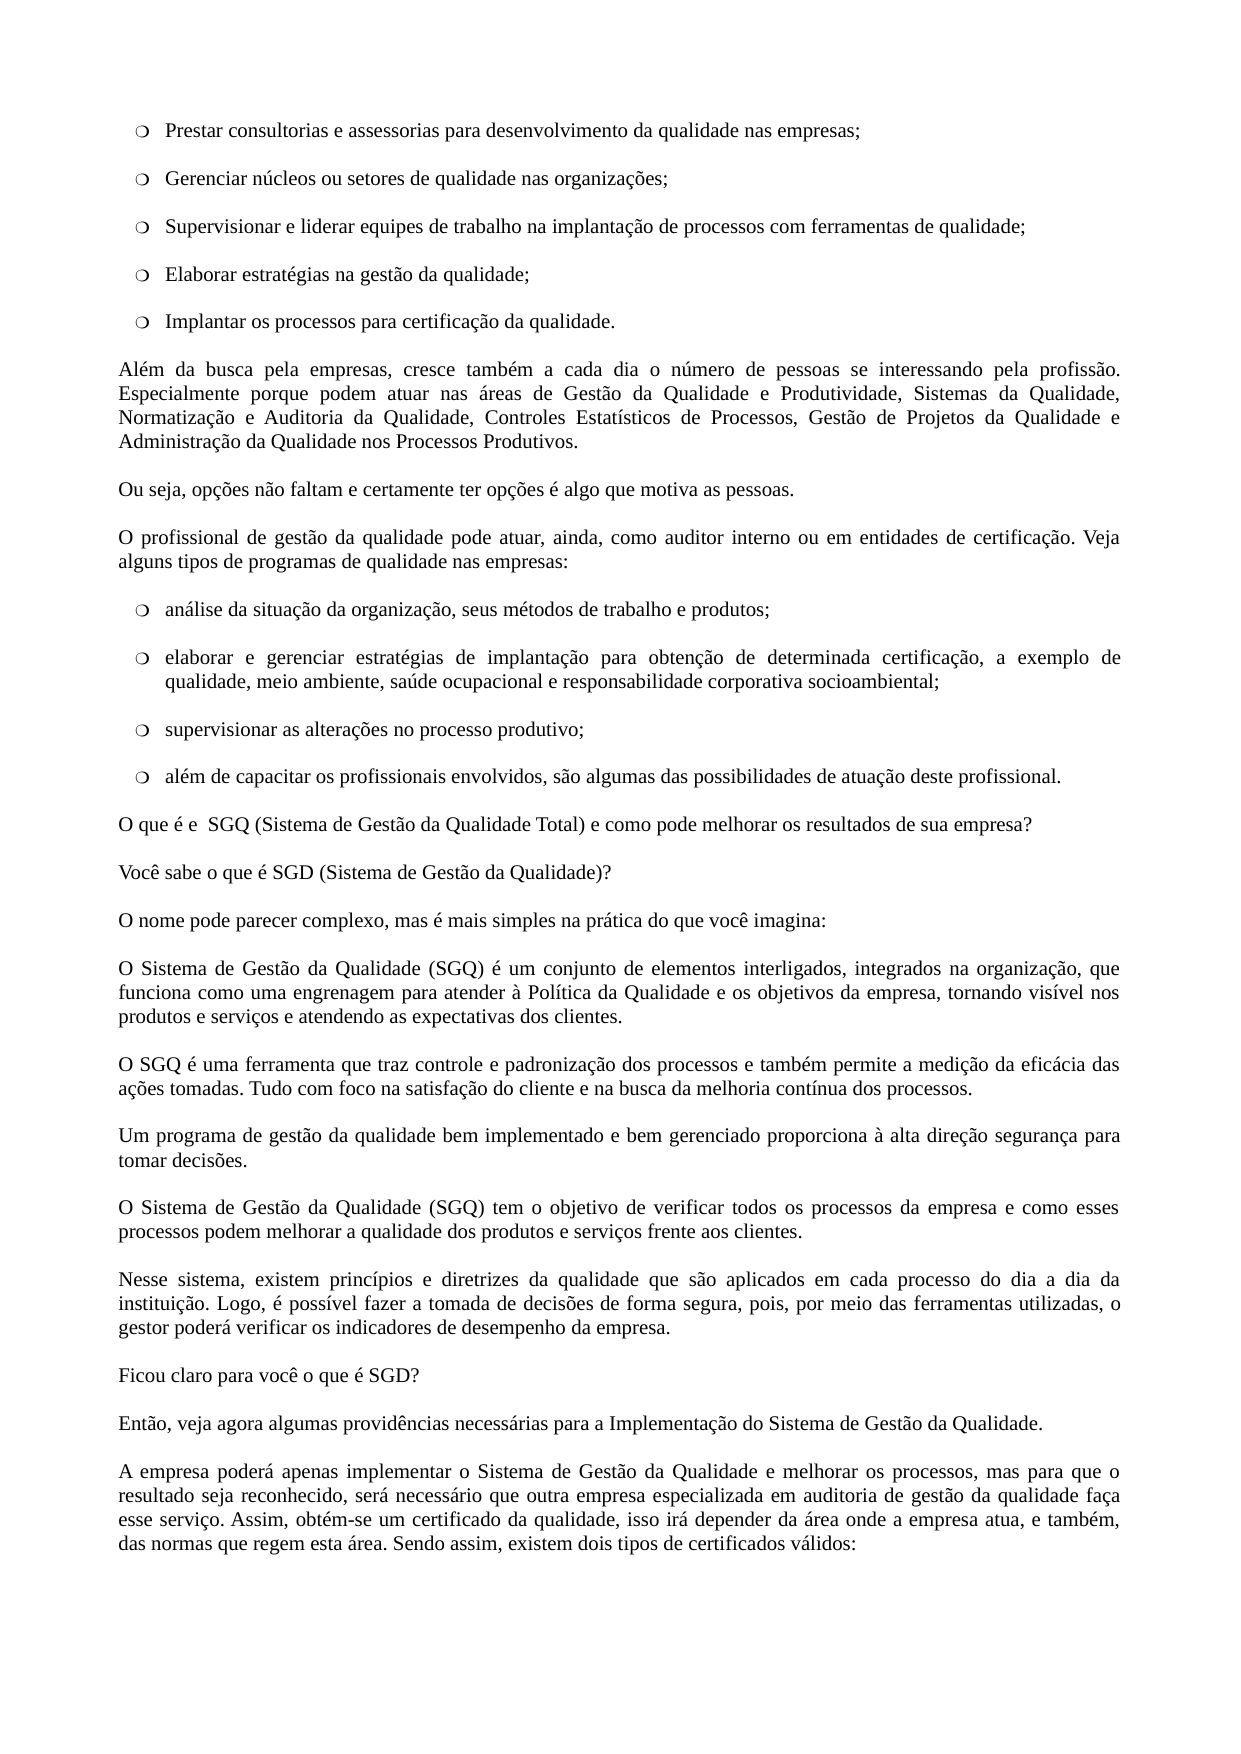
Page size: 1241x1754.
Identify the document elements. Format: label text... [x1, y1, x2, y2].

list Prestar consultorias e assessorias para desenvolvimento da qualidade nas empresas; [136, 118, 1122, 142]
text Ou seja, opções não faltam e certamente ter opções é algo que motiva as pessoas. [118, 477, 1122, 501]
list elaborar e gerenciar estratégias de implantação para obtenção de determinada certificação, a exemplo de qualidade, meio ambiente, saúde ocupacional e responsabilidade corporativa socioambiental; [136, 645, 1122, 693]
list Gerenciar núcleos ou setores de qualidade nas organizações; [136, 166, 1122, 190]
list análise da situação da organização, seus métodos de trabalho e produtos; [136, 597, 1122, 621]
text Ficou claro para você o que é SGD? [118, 1363, 1122, 1387]
text Você sabe o que é SGD (Sistema de Gestão da Qualidade)? [118, 860, 1122, 884]
text O profissional de gestão da qualidade pode atuar, ainda, como auditor interno ou em entidades de certificação. Veja alguns tipos de programas de qualidade nas empresas: [118, 525, 1122, 573]
list supervisionar as alterações no processo produtivo; [136, 717, 1122, 741]
text A empresa poderá apenas implementar o Sistema de Gestão da Qualidade e melhorar os processos, mas para que o resultado seja reconhecido, será necessário que outra empresa especializada em auditoria de gestão da qualidade faça esse serviço. Assim, obtém-se um certificado da qualidade, isso irá depender da área onde a empresa atua, e também, das normas que regem esta área. Sendo assim, existem dois tipos de certificados válidos: [118, 1459, 1122, 1555]
text O que é e SGQ (Sistema de Gestão da Qualidade Total) e como pode melhorar os resultados de sua empresa? [118, 812, 1122, 836]
text Então, veja agora algumas providências necessárias para a Implementação do Sistema de Gestão da Qualidade. [118, 1411, 1122, 1435]
text Um programa de gestão da qualidade bem implementado e bem gerenciado proporciona à alta direção segurança para tomar decisões. [118, 1123, 1122, 1172]
text O SGQ é uma ferramenta que traz controle e padronização dos processos e também permite a medição da eficácia das ações tomadas. Tudo com foco na satisfação do cliente e na busca da melhoria contínua dos processos. [118, 1052, 1122, 1100]
text Nesse sistema, existem princípios e diretrizes da qualidade que são aplicados em cada processo do dia a dia da instituição. Logo, é possível fazer a tomada de decisões de forma segura, pois, por meio das ferramentas utilizadas, o gestor poderá verificar os indicadores de desempenho da empresa. [118, 1267, 1122, 1339]
text O Sistema de Gestão da Qualidade (SGQ) tem o objetivo de verificar todos os processos da empresa e como esses processos podem melhorar a qualidade dos produtos e serviços frente aos clientes. [118, 1195, 1122, 1243]
text O nome pode parecer complexo, mas é mais simples na prática do que você imagina: [118, 908, 1122, 932]
list além de capacitar os profissionais envolvidos, são algumas das possibilidades de atuação deste profissional. [136, 764, 1122, 788]
list Elaborar estratégias na gestão da qualidade; [136, 262, 1122, 286]
list Implantar os processos para certificação da qualidade. [136, 309, 1122, 333]
text Além da busca pela empresas, cresce também a cada dia o número de pessoas se interessando pela profissão. Especialmente porque podem atuar nas áreas de Gestão da Qualidade e Produtividade, Sistemas da Qualidade, Normatização e Auditoria da Qualidade, Controles Estatísticos de Processos, Gestão de Projetos da Qualidade e Administração da Qualidade nos Processos Produtivos. [118, 357, 1122, 453]
list Supervisionar e liderar equipes de trabalho na implantação de processos com ferramentas de qualidade; [136, 214, 1122, 238]
text O Sistema de Gestão da Qualidade (SGQ) é um conjunto de elementos interligados, integrados na organização, que funciona como uma engrenagem para atender à Política da Qualidade e os objetivos da empresa, tornando visível nos produtos e serviços e atendendo as expectativas dos clientes. [118, 956, 1122, 1028]
